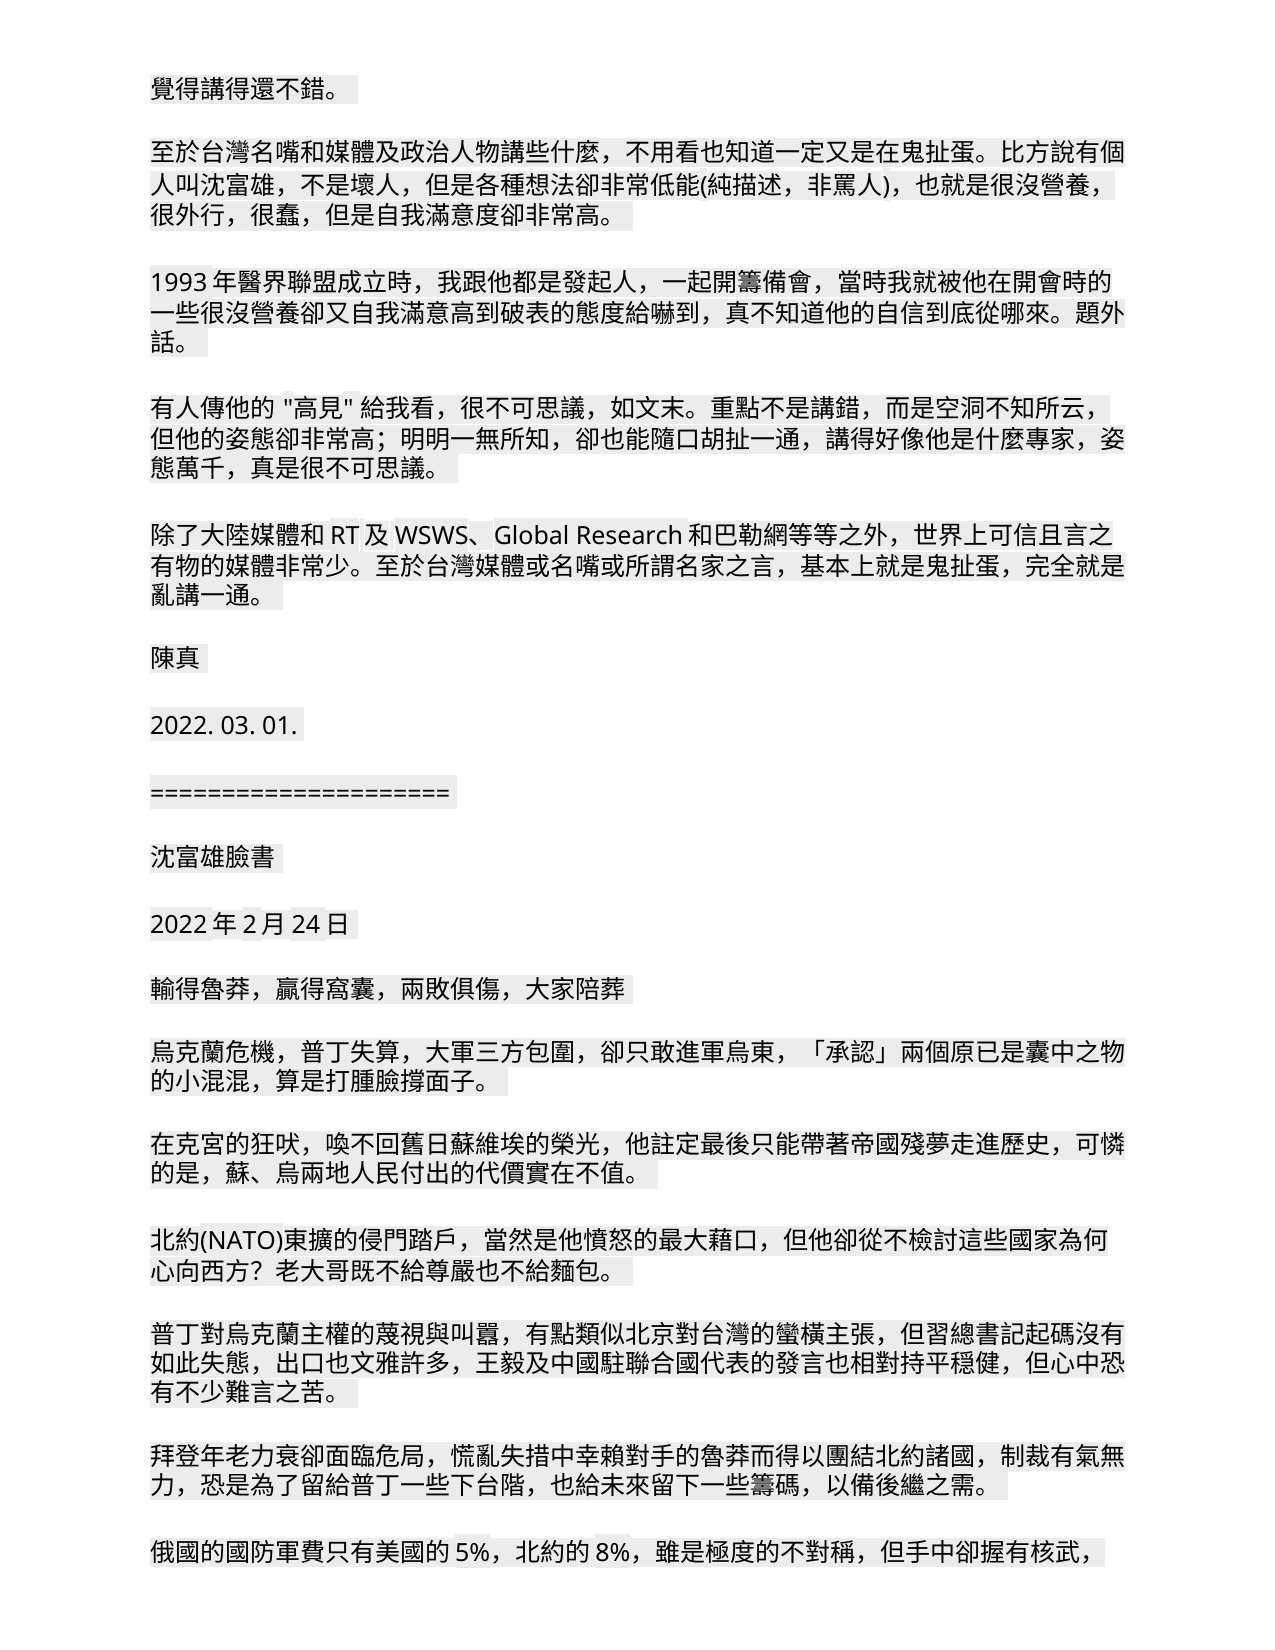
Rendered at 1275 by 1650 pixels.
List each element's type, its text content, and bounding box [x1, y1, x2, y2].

text 這裏有一段視頻，對於初步理解烏克蘭問題會有幫助，不會太難。耐心把它從頭到尾看完，至少就能站在一個大致正確的理解架構上了。 https://bit.ly/3Iu9oGk 不是刻意挑的視頻。當然還有其它更好的理解管道，我只是剛剛吃晚餐時無意中看到的，覺得講得還不錯。 至於台灣名嘴和媒體及政治人物講些什麼，不用看也知道一定又是在鬼扯蛋。比方說有個人叫沈富雄，不是壞人，但是各種想法卻非常低能(純描述，非罵人)，也就是很沒營養，很外行，很蠢，但是自我滿意度卻非常高。 1993年醫界聯盟成立時，我跟他都是發起人，一起開籌備會，當時我就被他在開會時的一些很沒營養卻又自我滿意高到破表的態度給嚇到，真不知道他的自信到底從哪來。題外話。 有人傳他的 "高見" 給我看，很不可思議，如文末。重點不是講錯，而是空洞不知所云，但他的姿態卻非常高；明明一無所知，卻也能隨口胡扯一通，講得好像他是什麼專家，姿態萬千，真是很不可思議。 除了大陸媒體和RT及WSWS、Global Research和巴勒網等等之外，世界上可信且言之有物的媒體非常少。至於台灣媒體或名嘴或所謂名家之言，基本上就是鬼扯蛋，完全就是亂講一通。 陳真 2022. 03. 01. ===================== 沈富雄臉書 2022年2月24日 輸得魯莽，贏得窩囊，兩敗俱傷，大家陪葬 烏克蘭危機，普丁失算，大軍三方包圍，卻只敢進軍烏東，「承認」兩個原已是囊中之物的小混混，算是打腫臉撐面子。 在克宮的狂吠，喚不回舊日蘇維埃的榮光，他註定最後只能帶著帝國殘夢走進歷史，可憐的是，蘇、烏兩地人民付出的代價實在不值。 北約(NATO)東擴的侵門踏戶，當然是他憤怒的最大藉口，但他卻從不檢討這些國家為何心向西方？老大哥既不給尊嚴也不給麵包。 普丁對烏克蘭主權的蔑視與叫囂，有點類似北京對台灣的蠻橫主張，但習總書記起碼沒有如此失態，出口也文雅許多，王毅及中國駐聯合國代表的發言也相對持平穏健，但心中恐有不少難言之苦。 拜登年老力衰卻面臨危局，慌亂失措中幸賴對手的魯莽而得以團結北約諸國，制裁有氣無力，恐是為了留給普丁一些下台階，也給未來留下一些籌碼，以備後繼之需。 俄國的國防軍費只有美國的5%，北約的8%，雖是極度的不對稱，但手中卻握有核武，因此美、俄兩大仍然避免正面交鋒，普丁的目標應是把烏東克里米亞化，把烏克蘭喬治亞化。 台灣和芬蘭及烏克蘭有不少類似，也有很多不同的地方，台灣目前及未來的領導人應從他們過去及現在的危機中記取教訓好好學習。 [150, 75, 1125, 1568]
